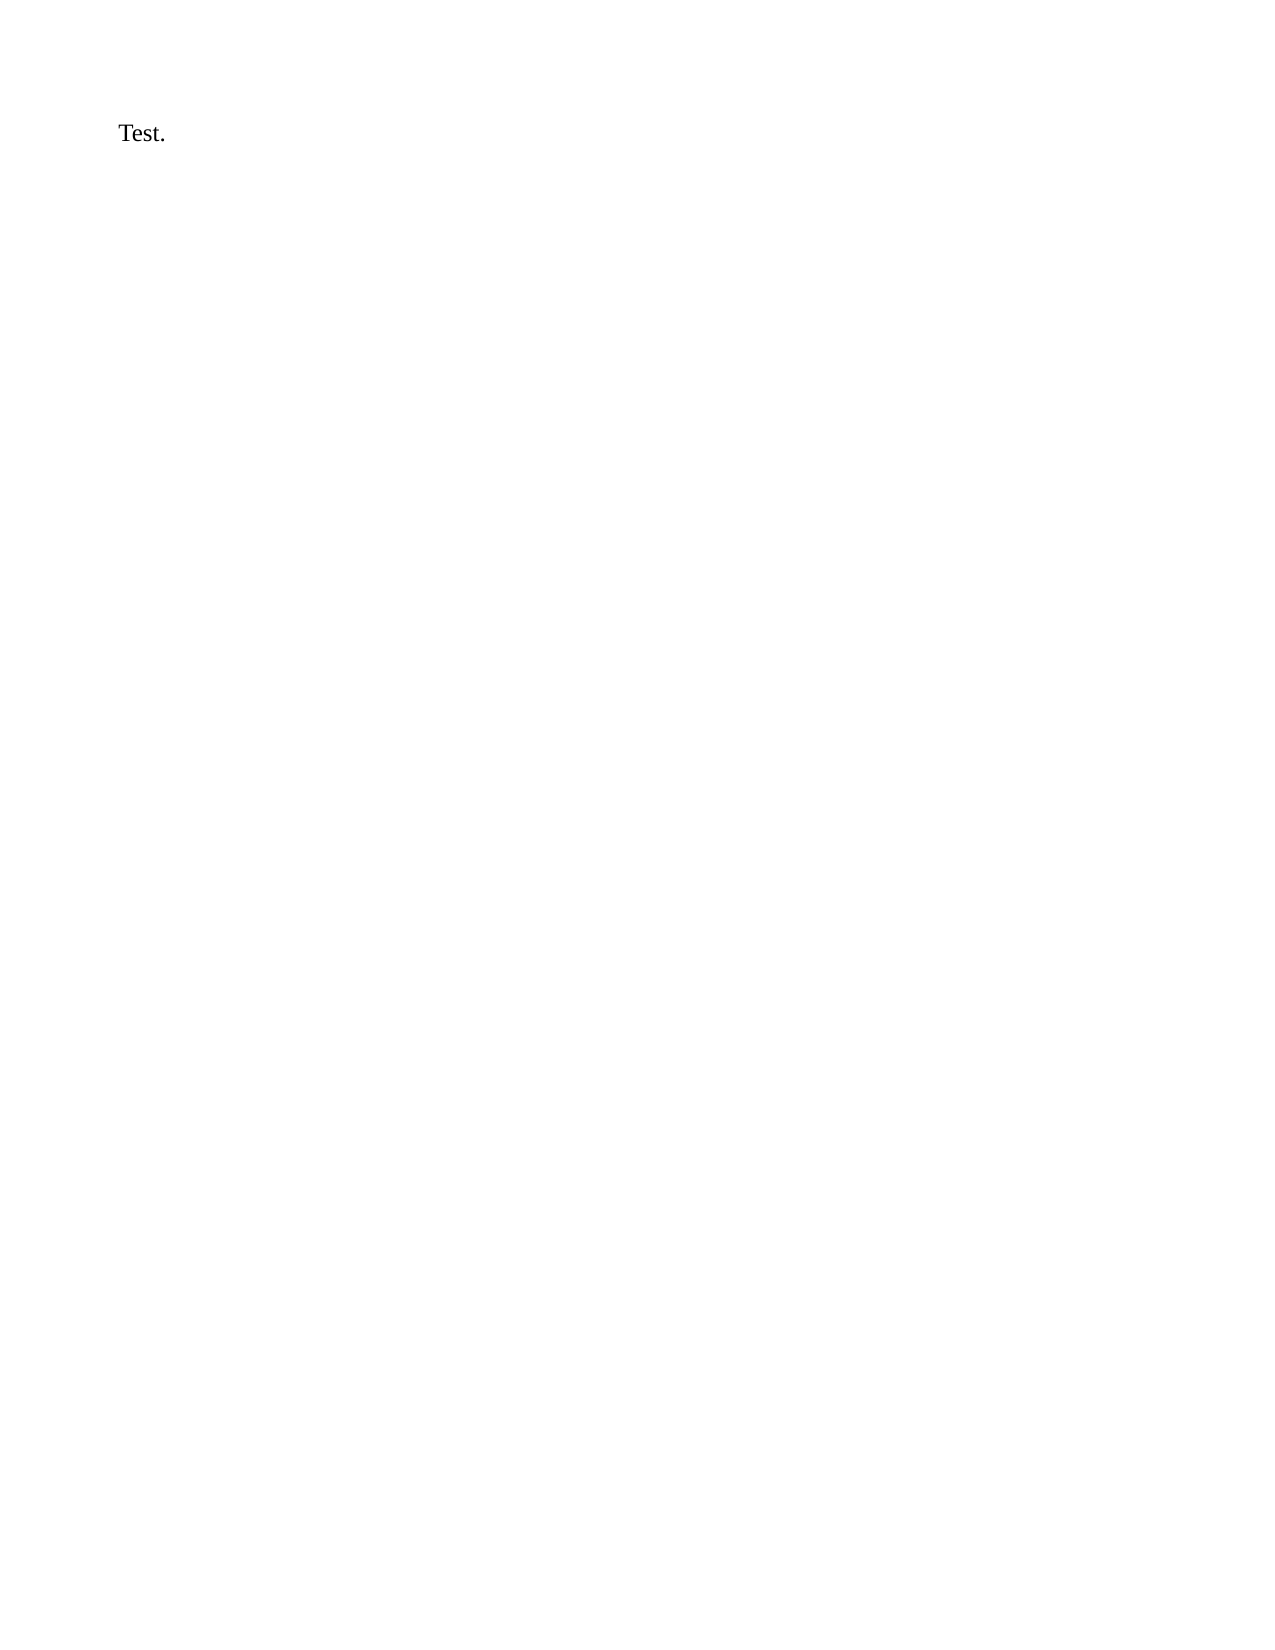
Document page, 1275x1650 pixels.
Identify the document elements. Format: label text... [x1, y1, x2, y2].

text Test. [118, 118, 1157, 147]
